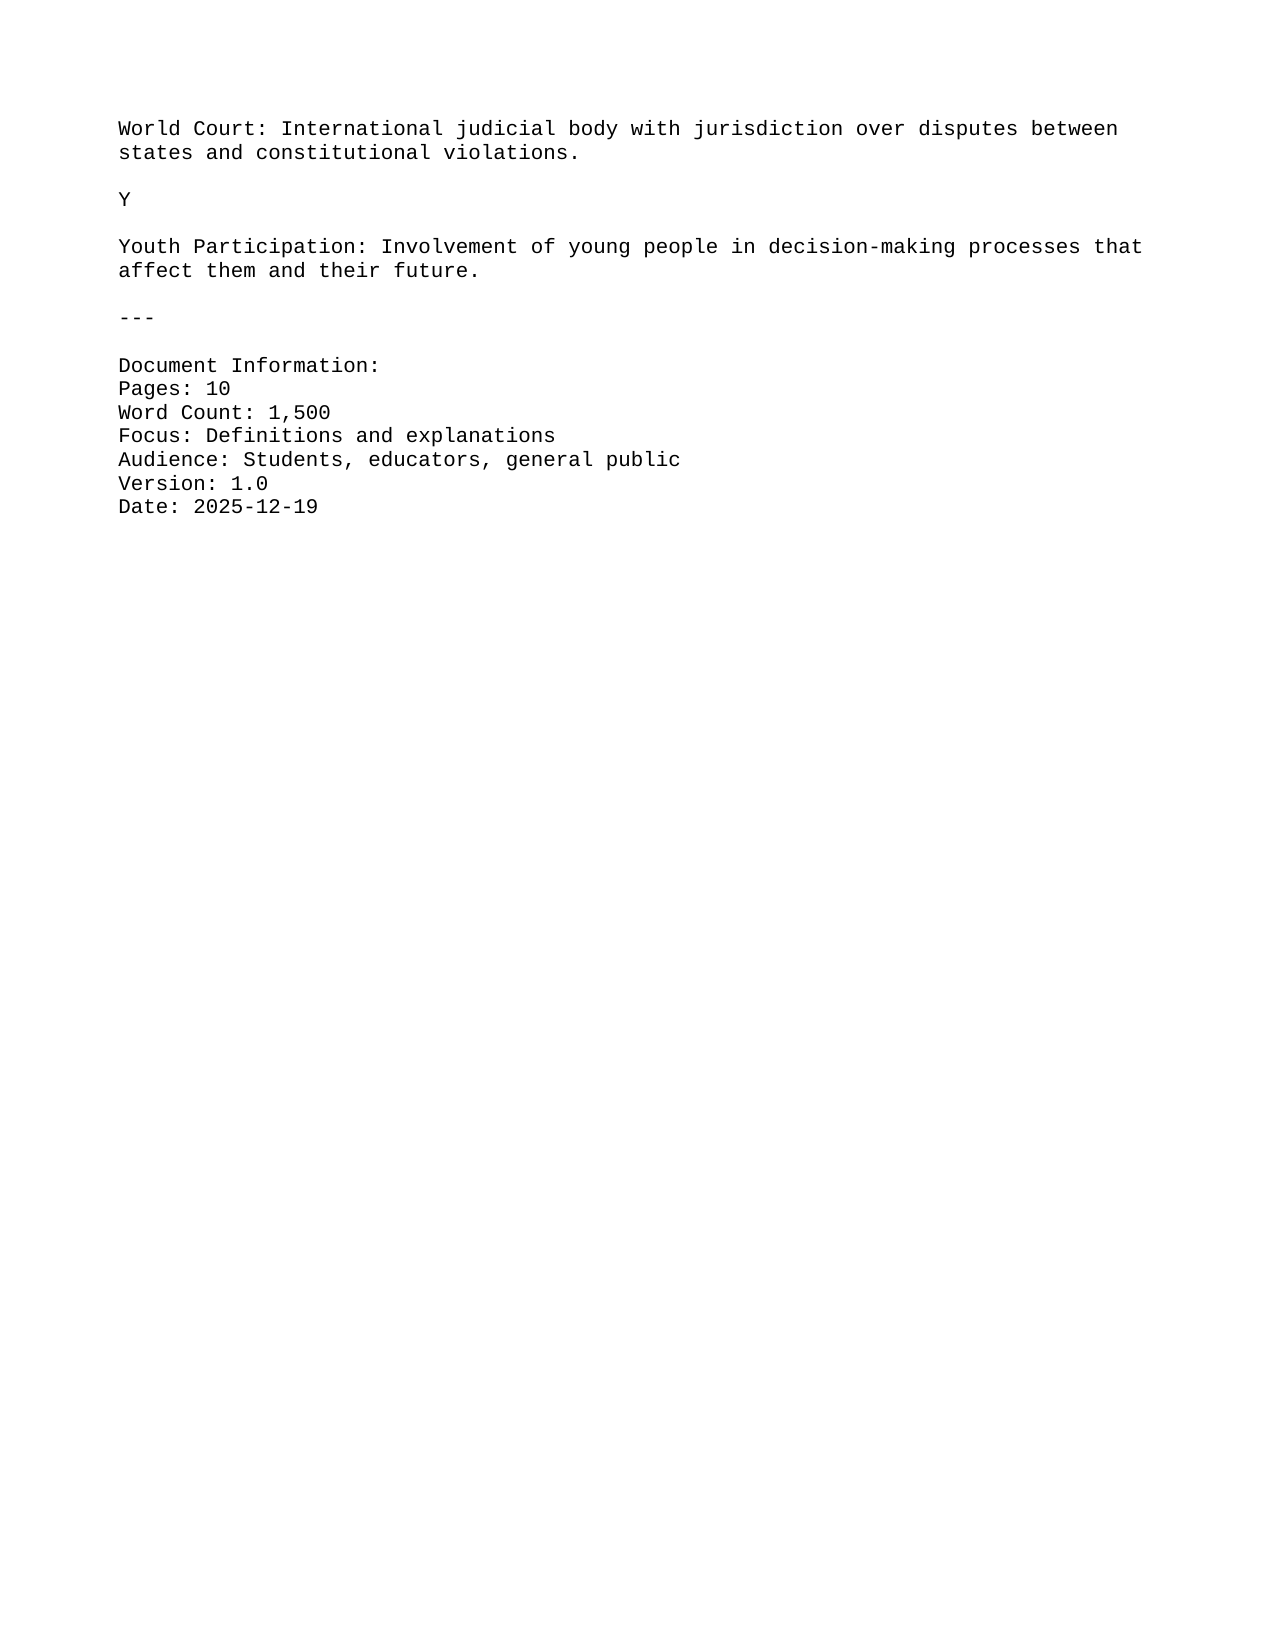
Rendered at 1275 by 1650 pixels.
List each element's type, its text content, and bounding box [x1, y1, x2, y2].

text Document Information: [118, 354, 1157, 378]
text Version: 1.0 [118, 473, 1157, 496]
text Y [118, 189, 1157, 213]
text Youth Participation: Involvement of young people in decision-making processes that affect them and their future. [118, 236, 1157, 284]
text Date: 2025-12-19 [118, 496, 1157, 520]
text Focus: Definitions and explanations [118, 426, 1157, 449]
text --- [118, 307, 1157, 331]
text World Court: International judicial body with jurisdiction over disputes between states and constitutional violations. [118, 118, 1157, 165]
text Pages: 10 [118, 378, 1157, 402]
text Audience: Students, educators, general public [118, 449, 1157, 473]
text Word Count: 1,500 [118, 402, 1157, 426]
